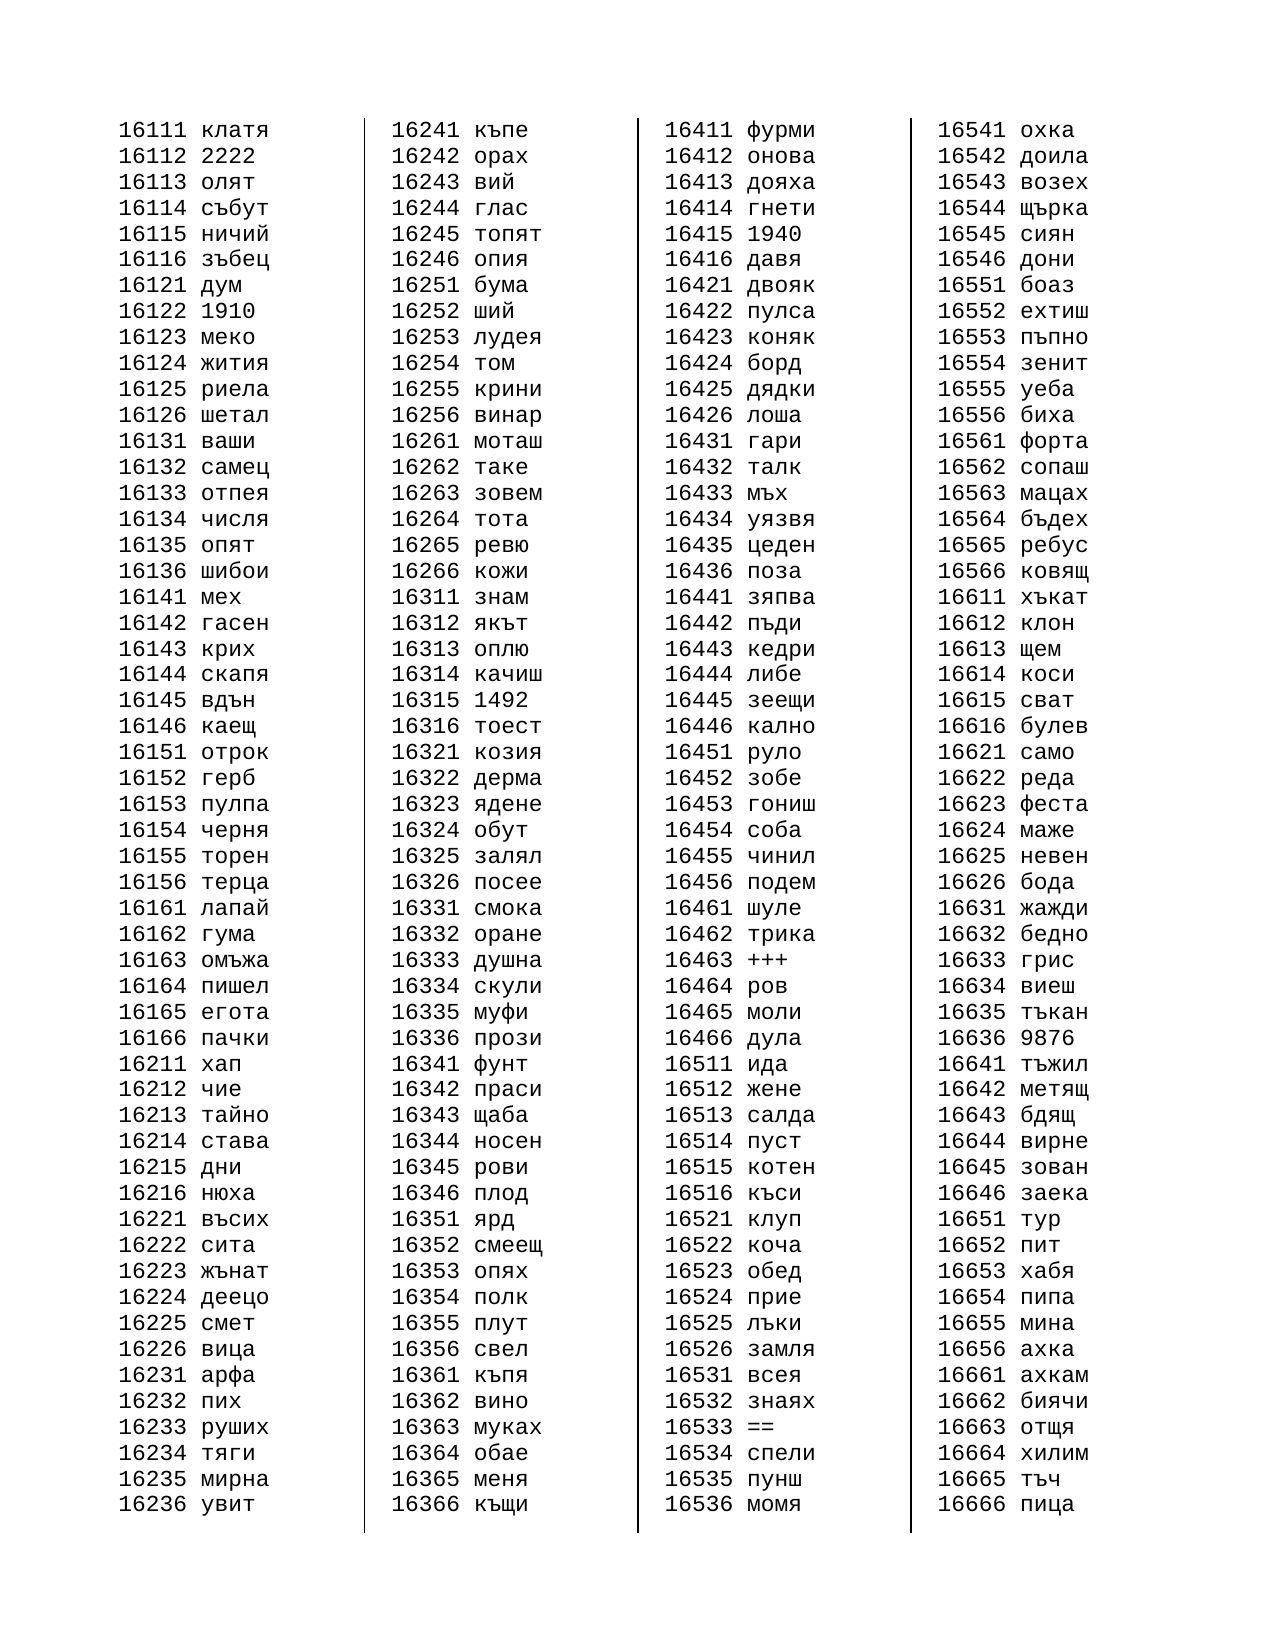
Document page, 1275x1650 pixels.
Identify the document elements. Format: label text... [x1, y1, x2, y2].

text 16641 тъжил [937, 1052, 1157, 1078]
text 16355 плут [391, 1311, 610, 1337]
text 16111 клатя [118, 118, 337, 144]
text 16665 тъч [937, 1467, 1157, 1493]
text 16555 уеба [937, 377, 1157, 403]
text 16614 коси [937, 663, 1157, 689]
text 16624 маже [937, 818, 1157, 844]
text 16546 дони [937, 248, 1157, 274]
text 16136 шибои [118, 559, 337, 585]
text 16225 смет [118, 1311, 337, 1337]
text 16511 ида [664, 1052, 883, 1078]
text 16222 сита [118, 1233, 337, 1259]
text 16666 пица [937, 1493, 1157, 1519]
text 16533 == [664, 1415, 883, 1441]
text 16116 зъбец [118, 248, 337, 274]
text 16651 тур [937, 1207, 1157, 1233]
text 16142 гасен [118, 611, 337, 637]
text 16252 ший [391, 300, 610, 326]
text 16531 всея [664, 1363, 883, 1389]
text 16431 гари [664, 429, 883, 455]
text 16344 носен [391, 1130, 610, 1156]
text 16653 хабя [937, 1259, 1157, 1285]
text 16454 соба [664, 818, 883, 844]
text 16341 фунт [391, 1052, 610, 1078]
text 16656 ахка [937, 1337, 1157, 1363]
text 16463 +++ [664, 948, 883, 974]
text 16315 1492 [391, 689, 610, 715]
text 16114 събут [118, 196, 337, 222]
text 16132 самец [118, 455, 337, 481]
text 16242 орах [391, 144, 610, 170]
text 16144 скапя [118, 663, 337, 689]
text 16563 мацах [937, 481, 1157, 507]
text 16115 ничий [118, 222, 337, 248]
text 16163 омъжа [118, 948, 337, 974]
text 16236 увит [118, 1493, 337, 1519]
text 16456 подем [664, 870, 883, 896]
text 16214 става [118, 1130, 337, 1156]
text 16122 1910 [118, 300, 337, 326]
text 16414 гнети [664, 196, 883, 222]
text 16466 дула [664, 1026, 883, 1052]
text 16532 знаях [664, 1389, 883, 1415]
text 16221 въсих [118, 1207, 337, 1233]
text 16154 черня [118, 818, 337, 844]
text 16333 душна [391, 948, 610, 974]
text 16134 числя [118, 507, 337, 533]
text 16216 нюха [118, 1182, 337, 1207]
text 16113 олят [118, 170, 337, 196]
text 16124 жития [118, 352, 337, 377]
text 16415 1940 [664, 222, 883, 248]
text 16444 либе [664, 663, 883, 689]
text 16455 чинил [664, 844, 883, 870]
text 16543 возех [937, 170, 1157, 196]
text 16131 ваши [118, 429, 337, 455]
text 16215 дни [118, 1156, 337, 1182]
text 16246 опия [391, 248, 610, 274]
text 16613 щем [937, 637, 1157, 663]
text 16362 вино [391, 1389, 610, 1415]
text 16334 скули [391, 974, 610, 1000]
text 16622 реда [937, 767, 1157, 792]
text 16226 вица [118, 1337, 337, 1363]
text 16634 виеш [937, 974, 1157, 1000]
text 16413 дояха [664, 170, 883, 196]
text 16453 гониш [664, 792, 883, 818]
text 16264 тота [391, 507, 610, 533]
text 16663 отщя [937, 1415, 1157, 1441]
text 16311 знам [391, 585, 610, 611]
text 16441 зяпва [664, 585, 883, 611]
text 16545 сиян [937, 222, 1157, 248]
text 16636 9876 [937, 1026, 1157, 1052]
text 16353 опях [391, 1259, 610, 1285]
text 16611 хъкат [937, 585, 1157, 611]
text 16211 хап [118, 1052, 337, 1078]
text 16435 цеден [664, 533, 883, 559]
text 16261 моташ [391, 429, 610, 455]
text 16263 зовем [391, 481, 610, 507]
text 16361 къпя [391, 1363, 610, 1389]
text 16343 щаба [391, 1104, 610, 1130]
text 16416 давя [664, 248, 883, 274]
text 16323 ядене [391, 792, 610, 818]
text 16544 щърка [937, 196, 1157, 222]
text 16654 пипа [937, 1285, 1157, 1311]
text 16553 пъпно [937, 326, 1157, 352]
text 16632 бедно [937, 922, 1157, 948]
text 16523 обед [664, 1259, 883, 1285]
text 16664 хилим [937, 1441, 1157, 1467]
text 16316 тоест [391, 715, 610, 741]
text 16443 кедри [664, 637, 883, 663]
text 16525 лъки [664, 1311, 883, 1337]
text 16461 шуле [664, 896, 883, 922]
text 16432 талк [664, 455, 883, 481]
text 16514 пуст [664, 1130, 883, 1156]
text 16446 кално [664, 715, 883, 741]
text 16565 ребус [937, 533, 1157, 559]
text 16332 оране [391, 922, 610, 948]
text 16232 пих [118, 1389, 337, 1415]
text 16524 прие [664, 1285, 883, 1311]
text 16635 тъкан [937, 1000, 1157, 1026]
text 16363 муках [391, 1415, 610, 1441]
text 16156 терца [118, 870, 337, 896]
text 16425 дядки [664, 377, 883, 403]
text 16633 грис [937, 948, 1157, 974]
text 16542 доила [937, 144, 1157, 170]
text 16645 зован [937, 1156, 1157, 1182]
text 16551 боаз [937, 274, 1157, 300]
text 16615 сват [937, 689, 1157, 715]
text 16336 прози [391, 1026, 610, 1052]
text 16135 опят [118, 533, 337, 559]
text 16643 бдящ [937, 1104, 1157, 1130]
text 16556 биха [937, 403, 1157, 429]
text 16335 муфи [391, 1000, 610, 1026]
text 16626 бода [937, 870, 1157, 896]
text 16513 салда [664, 1104, 883, 1130]
text 16151 отрок [118, 741, 337, 767]
text 16213 тайно [118, 1104, 337, 1130]
text 16354 полк [391, 1285, 610, 1311]
text 16445 зеещи [664, 689, 883, 715]
text 16515 котен [664, 1156, 883, 1182]
text 16451 руло [664, 741, 883, 767]
text 16351 ярд [391, 1207, 610, 1233]
text 16535 пунш [664, 1467, 883, 1493]
text 16231 арфа [118, 1363, 337, 1389]
text 16342 праси [391, 1078, 610, 1104]
text 16331 смока [391, 896, 610, 922]
text 16145 вдън [118, 689, 337, 715]
text 16162 гума [118, 922, 337, 948]
text 16224 деецо [118, 1285, 337, 1311]
text 16412 онова [664, 144, 883, 170]
text 16143 крих [118, 637, 337, 663]
text 16424 борд [664, 352, 883, 377]
text 16516 къси [664, 1182, 883, 1207]
text 16125 риела [118, 377, 337, 403]
text 16121 дум [118, 274, 337, 300]
text 16223 жънат [118, 1259, 337, 1285]
text 16255 крини [391, 377, 610, 403]
text 16326 посее [391, 870, 610, 896]
text 16324 обут [391, 818, 610, 844]
text 16564 бъдех [937, 507, 1157, 533]
text 16623 феста [937, 792, 1157, 818]
text 16644 вирне [937, 1130, 1157, 1156]
text 16313 оплю [391, 637, 610, 663]
text 16253 лудея [391, 326, 610, 352]
text 16554 зенит [937, 352, 1157, 377]
text 16152 герб [118, 767, 337, 792]
text 16241 къпе [391, 118, 610, 144]
text 16464 ров [664, 974, 883, 1000]
text 16364 обае [391, 1441, 610, 1467]
text 16322 дерма [391, 767, 610, 792]
text 16541 охка [937, 118, 1157, 144]
text 16433 мъх [664, 481, 883, 507]
text 16411 фурми [664, 118, 883, 144]
text 16251 бума [391, 274, 610, 300]
text 16423 коняк [664, 326, 883, 352]
text 16631 жажди [937, 896, 1157, 922]
text 16266 кожи [391, 559, 610, 585]
text 16265 ревю [391, 533, 610, 559]
text 16146 каещ [118, 715, 337, 741]
text 16642 метящ [937, 1078, 1157, 1104]
text 16621 само [937, 741, 1157, 767]
text 16345 рови [391, 1156, 610, 1182]
text 16212 чие [118, 1078, 337, 1104]
text 16422 пулса [664, 300, 883, 326]
text 16166 пачки [118, 1026, 337, 1052]
text 16612 клон [937, 611, 1157, 637]
text 16465 моли [664, 1000, 883, 1026]
text 16652 пит [937, 1233, 1157, 1259]
text 16314 качиш [391, 663, 610, 689]
text 16123 меко [118, 326, 337, 352]
text 16625 невен [937, 844, 1157, 870]
text 16442 пъди [664, 611, 883, 637]
text 16325 залял [391, 844, 610, 870]
text 16366 къщи [391, 1493, 610, 1519]
text 16616 булев [937, 715, 1157, 741]
text 16165 егота [118, 1000, 337, 1026]
text 16245 топят [391, 222, 610, 248]
text 16661 ахкам [937, 1363, 1157, 1389]
text 16522 коча [664, 1233, 883, 1259]
text 16462 трика [664, 922, 883, 948]
text 16452 зобе [664, 767, 883, 792]
text 16235 мирна [118, 1467, 337, 1493]
text 16534 спели [664, 1441, 883, 1467]
text 16655 мина [937, 1311, 1157, 1337]
text 16126 шетал [118, 403, 337, 429]
text 16244 глас [391, 196, 610, 222]
text 16262 таке [391, 455, 610, 481]
text 16536 момя [664, 1493, 883, 1519]
text 16562 сопаш [937, 455, 1157, 481]
text 16526 замля [664, 1337, 883, 1363]
text 16566 ковящ [937, 559, 1157, 585]
text 16365 меня [391, 1467, 610, 1493]
text 16662 биячи [937, 1389, 1157, 1415]
text 16356 свел [391, 1337, 610, 1363]
text 16256 винар [391, 403, 610, 429]
text 16141 мех [118, 585, 337, 611]
text 16434 уязвя [664, 507, 883, 533]
text 16161 лапай [118, 896, 337, 922]
text 16153 пулпа [118, 792, 337, 818]
text 16254 том [391, 352, 610, 377]
text 16312 якът [391, 611, 610, 637]
text 16243 вий [391, 170, 610, 196]
text 16112 2222 [118, 144, 337, 170]
text 16426 лоша [664, 403, 883, 429]
text 16346 плод [391, 1182, 610, 1207]
text 16133 отпея [118, 481, 337, 507]
text 16552 ехтиш [937, 300, 1157, 326]
text 16512 жене [664, 1078, 883, 1104]
text 16436 поза [664, 559, 883, 585]
text 16155 торен [118, 844, 337, 870]
text 16352 смеещ [391, 1233, 610, 1259]
text 16233 руших [118, 1415, 337, 1441]
text 16646 заека [937, 1182, 1157, 1207]
text 16321 козия [391, 741, 610, 767]
text 16421 двояк [664, 274, 883, 300]
text 16164 пишел [118, 974, 337, 1000]
text 16561 форта [937, 429, 1157, 455]
text 16234 тяги [118, 1441, 337, 1467]
text 16521 клуп [664, 1207, 883, 1233]
